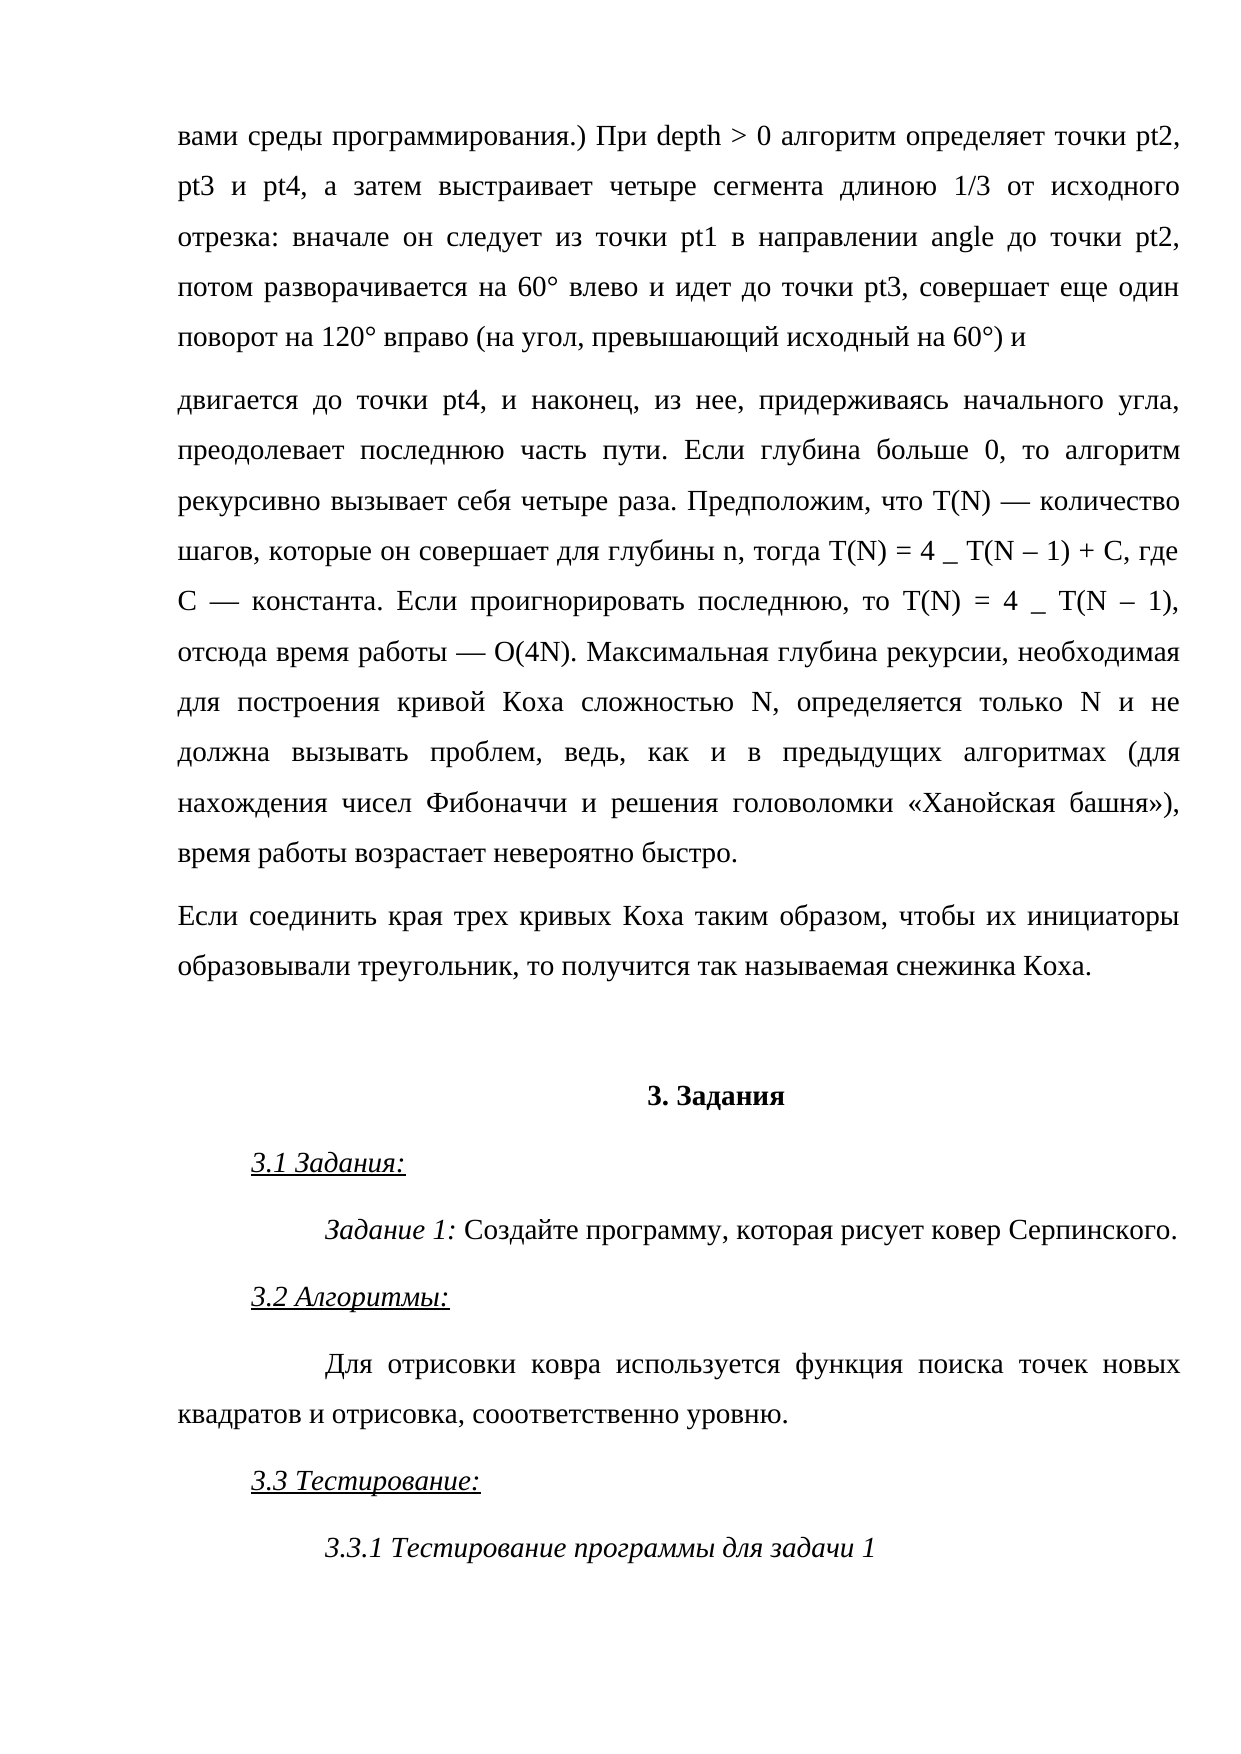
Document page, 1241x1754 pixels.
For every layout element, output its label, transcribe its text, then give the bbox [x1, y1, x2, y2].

text 3.2 Алгоритмы: [177, 1279, 1181, 1312]
text Если соединить края трех кривых Коха таким образом, чтобы их инициаторы образовывали треугольник, то получится так называемая снежинка Коха. [177, 898, 1181, 982]
text 3.3 Тестирование: [177, 1463, 1181, 1497]
text 3.1 Задания: [177, 1145, 1181, 1178]
text вами среды программирования.) При depth > 0 алгоритм определяет точки pt2, pt3 и pt4, а затем выстраивает четыре сегмента длиною 1/3 от исходного отрезка: вначале он следует из точки pt1 в направлении angle до точки pt2, потом разворачивается на 60° влево и идет до точки pt3, совершает еще один поворот на 120° вправо (на угол, превышающий исходный на 60°) и [177, 118, 1181, 353]
text 3. Задания [177, 1078, 1181, 1111]
text Для отрисовки ковра используется функция поиска точек новых квадратов и отрисовка, сооответственно уровню. [177, 1346, 1181, 1430]
text двигается до точки pt4, и наконец, из нее, придерживаясь начального угла, преодолевает последнюю часть пути. Если глубина больше 0, то алгоритм рекурсивно вызывает себя четыре раза. Предположим, что T(N) — количество шагов, которые он совершает для глубины n, тогда T(N) = 4 _ T(N – 1) + C, где C — константа. Если проигнорировать последнюю, то T(N) = 4 _ T(N – 1), отсюда время работы — O(4N). Максимальная глубина рекурсии, необходимая для построения кривой Коха сложностью N, определяется только N и не должна вызывать проблем, ведь, как и в предыдущих алгоритмах (для нахождения чисел Фибоначчи и решения головоломки «Ханойская башня»), время работы возрастает невероятно быстро. [177, 382, 1181, 868]
text 3.3.1 Тестирование программы для задачи 1 [177, 1530, 1181, 1564]
list Задание 1: Создайте программу, которая рисует ковер Серпинского. [251, 1212, 1181, 1245]
